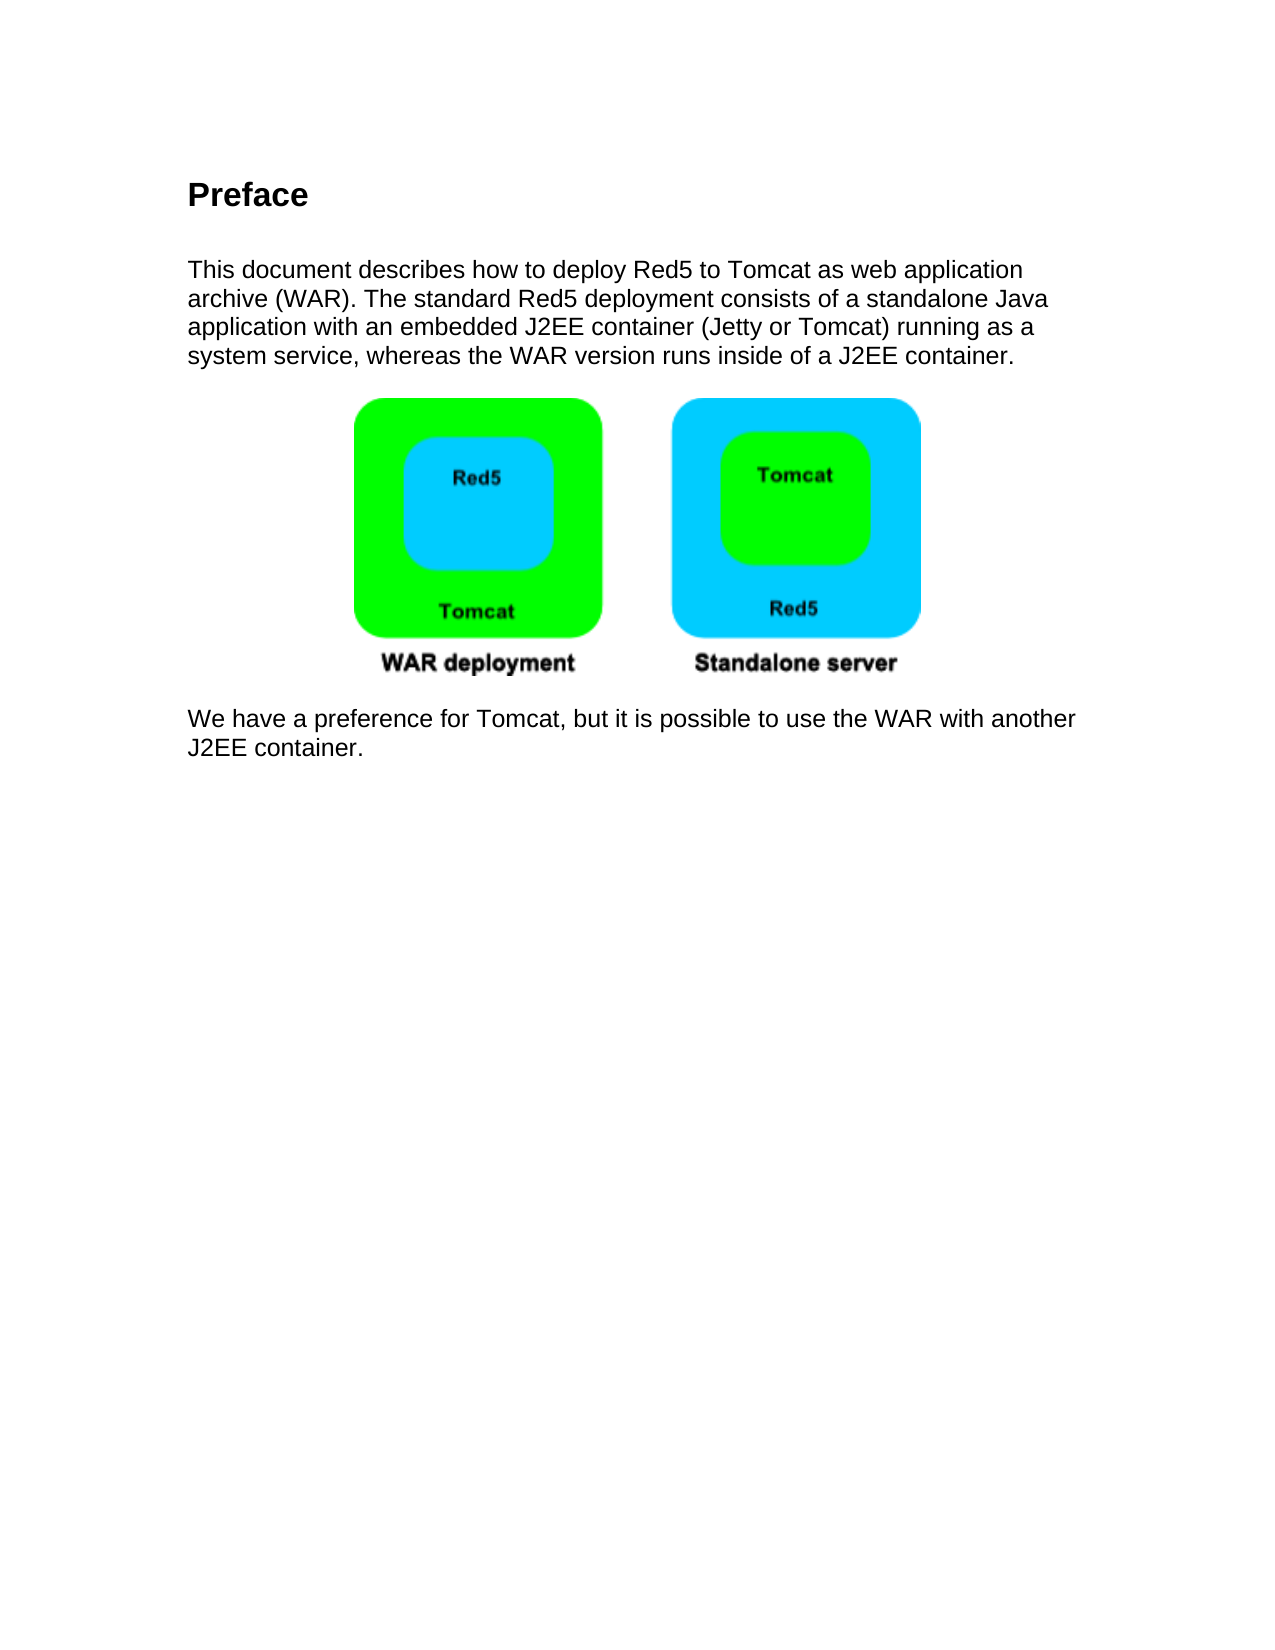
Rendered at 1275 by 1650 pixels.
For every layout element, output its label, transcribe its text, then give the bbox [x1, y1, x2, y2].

text This document describes how to deploy Red5 to Tomcat as web application archive (WAR). The standard Red5 deployment consists of a standalone Java application with an embedded J2EE container (Jetty or Tomcat) running as a system service, whereas the WAR version runs inside of a J2EE container. [187, 255, 1087, 370]
subtitle Preface [187, 175, 1087, 214]
text We have a preference for Tomcat, but it is possible to use the WAR with another J2EE container. [187, 704, 1087, 762]
